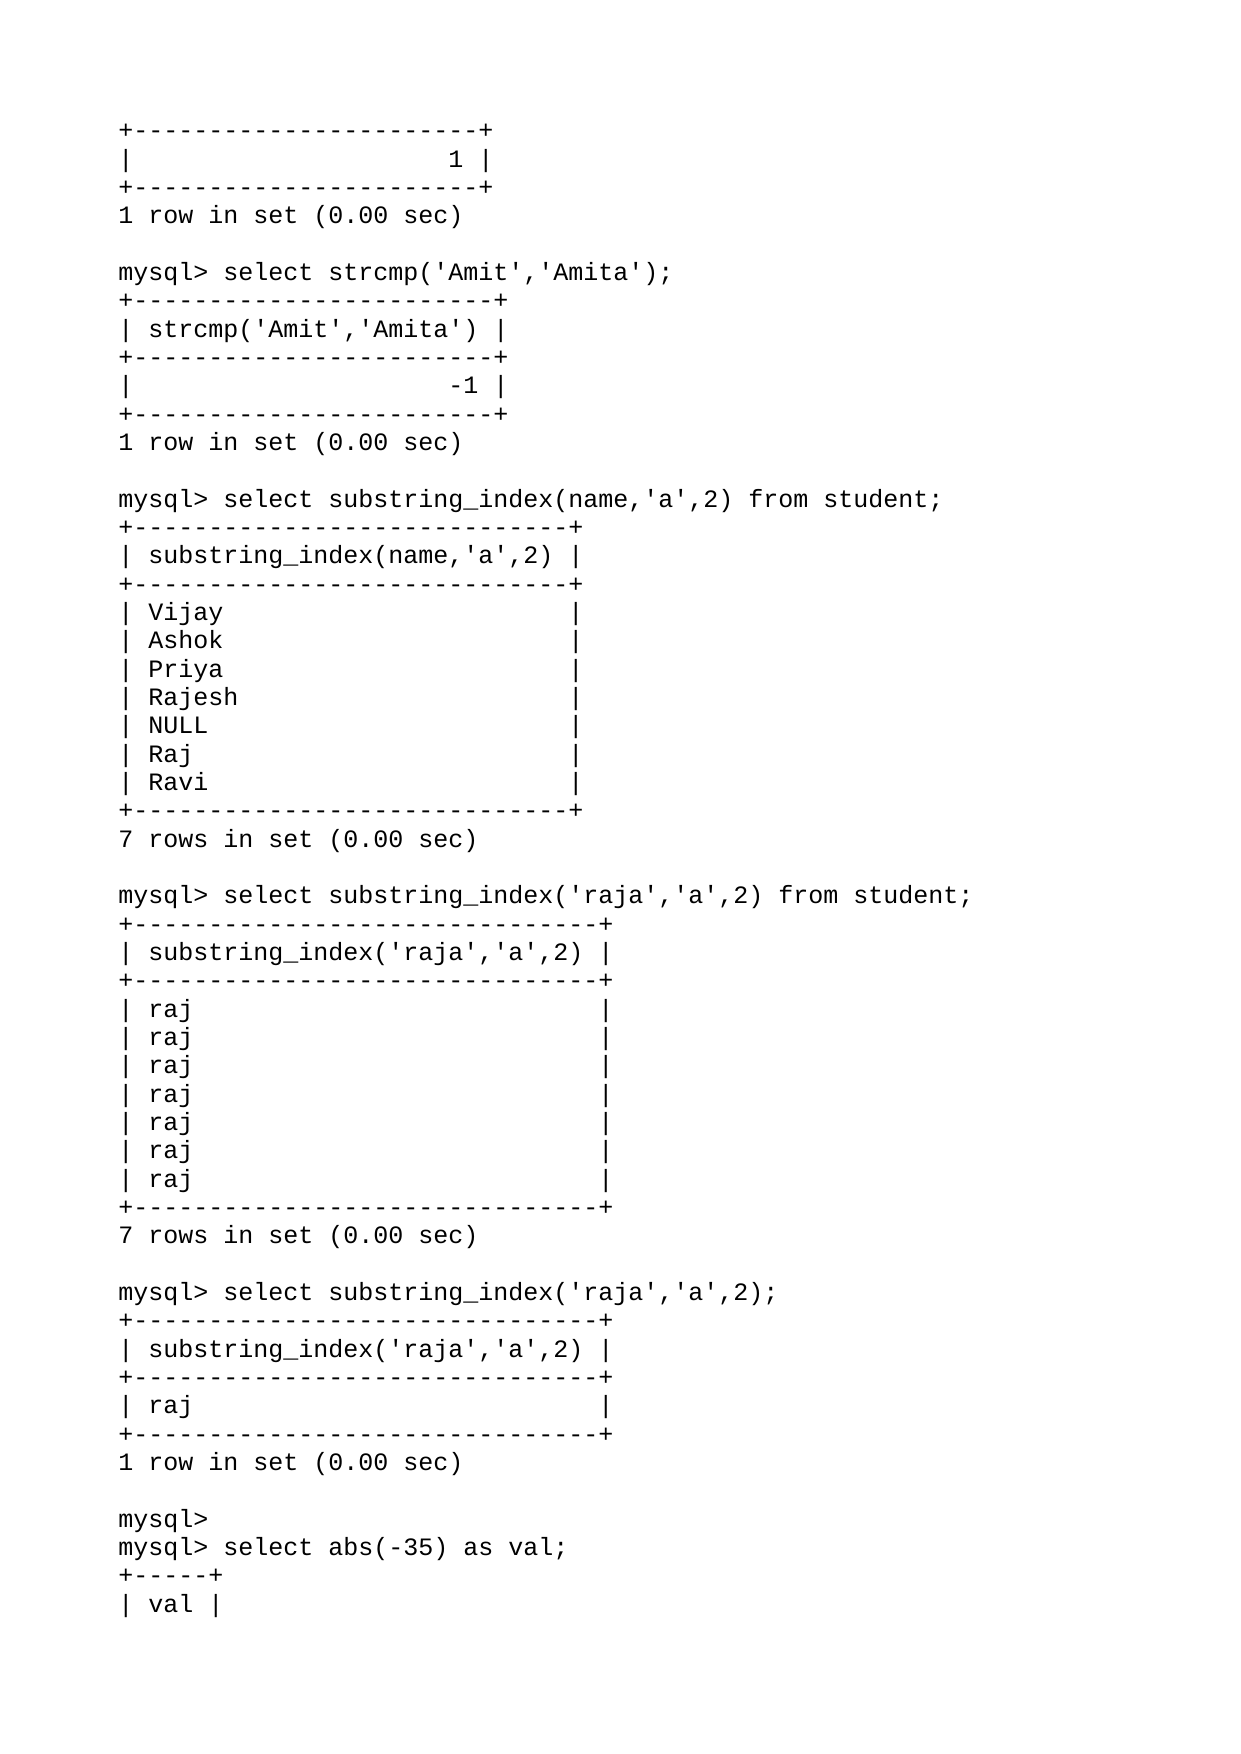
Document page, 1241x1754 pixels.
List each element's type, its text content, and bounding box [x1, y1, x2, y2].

text +-------------------------------+ [118, 968, 1122, 996]
text mysql> select abs(-35) as val; [118, 1535, 1122, 1563]
text +------------------------+ [118, 288, 1122, 316]
text +-----+ [118, 1563, 1122, 1591]
text mysql> [118, 1506, 1122, 1535]
text +------------------------+ [118, 401, 1122, 430]
text 1 row in set (0.00 sec) [118, 203, 1122, 231]
text | raj | [118, 1053, 1122, 1081]
text | raj | [118, 1110, 1122, 1138]
text 7 rows in set (0.00 sec) [118, 1223, 1122, 1251]
text mysql> select substring_index('raja','a',2) from student; [118, 883, 1122, 911]
text | Priya | [118, 656, 1122, 685]
text | raj | [118, 1393, 1122, 1421]
text +-----------------------------+ [118, 798, 1122, 826]
text +-----------------------------+ [118, 571, 1122, 600]
text | raj | [118, 996, 1122, 1025]
text | raj | [118, 1025, 1122, 1053]
text | NULL | [118, 713, 1122, 741]
text | Vijay | [118, 600, 1122, 628]
text | substring_index('raja','a',2) | [118, 940, 1122, 968]
text +-----------------------+ [118, 118, 1122, 146]
text +-------------------------------+ [118, 1308, 1122, 1336]
text 1 row in set (0.00 sec) [118, 1450, 1122, 1478]
text | Raj | [118, 741, 1122, 770]
text | substring_index('raja','a',2) | [118, 1336, 1122, 1365]
text +-------------------------------+ [118, 1195, 1122, 1223]
text | Ashok | [118, 628, 1122, 656]
text mysql> select substring_index(name,'a',2) from student; [118, 486, 1122, 515]
text 1 row in set (0.00 sec) [118, 430, 1122, 458]
text | Ravi | [118, 770, 1122, 798]
text | Rajesh | [118, 685, 1122, 713]
text | strcmp('Amit','Amita') | [118, 316, 1122, 345]
text | raj | [118, 1081, 1122, 1110]
text 7 rows in set (0.00 sec) [118, 826, 1122, 855]
text | raj | [118, 1166, 1122, 1195]
text mysql> select substring_index('raja','a',2); [118, 1280, 1122, 1308]
text +-----------------------+ [118, 175, 1122, 203]
text mysql> select strcmp('Amit','Amita'); [118, 260, 1122, 288]
text +------------------------+ [118, 345, 1122, 373]
text +-------------------------------+ [118, 1365, 1122, 1393]
text | -1 | [118, 373, 1122, 401]
text | raj | [118, 1138, 1122, 1166]
text | val | [118, 1591, 1122, 1620]
text | substring_index(name,'a',2) | [118, 543, 1122, 571]
text | 1 | [118, 146, 1122, 175]
text +-------------------------------+ [118, 911, 1122, 940]
text +-----------------------------+ [118, 515, 1122, 543]
text +-------------------------------+ [118, 1421, 1122, 1450]
